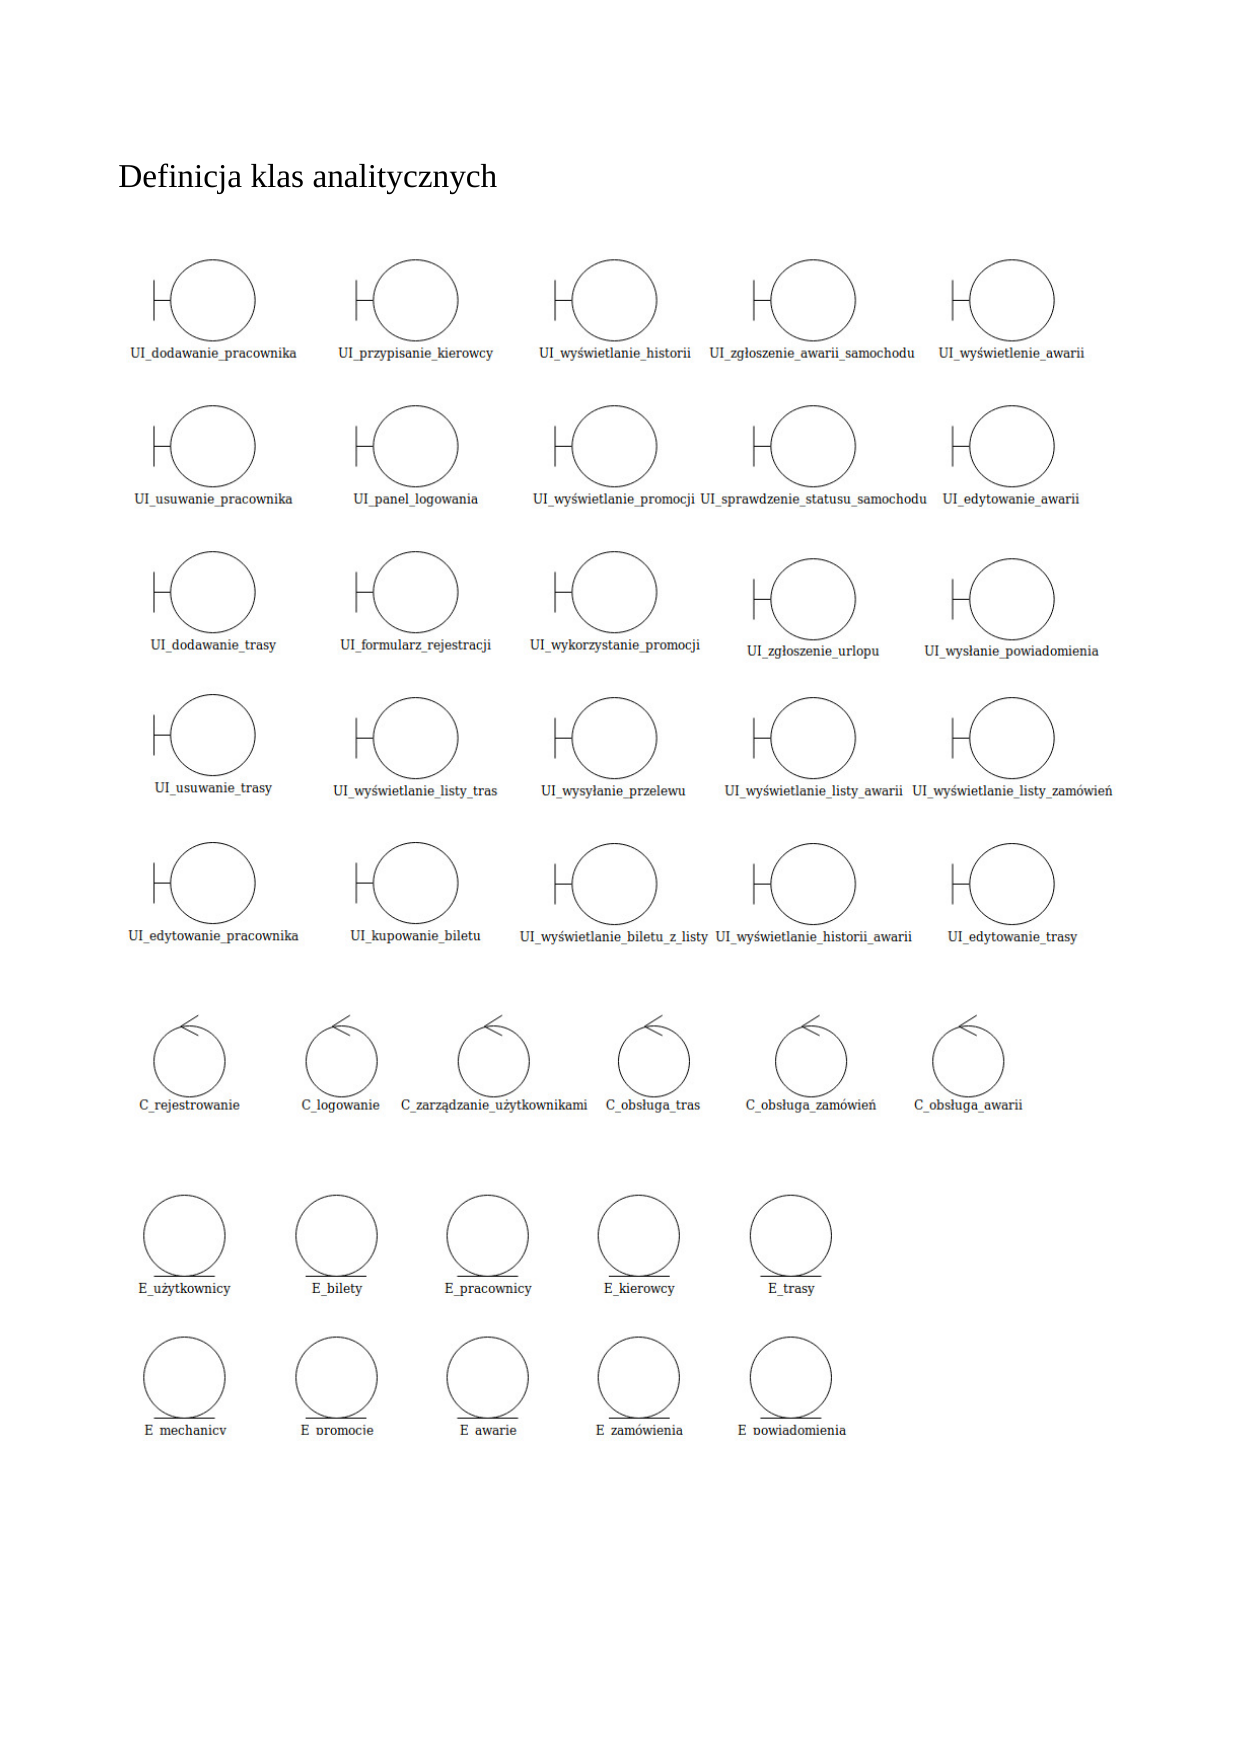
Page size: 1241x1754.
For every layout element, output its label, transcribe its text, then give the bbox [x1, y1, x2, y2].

picture [118, 233, 1123, 1445]
text Definicja klas analitycznych [118, 156, 1122, 195]
